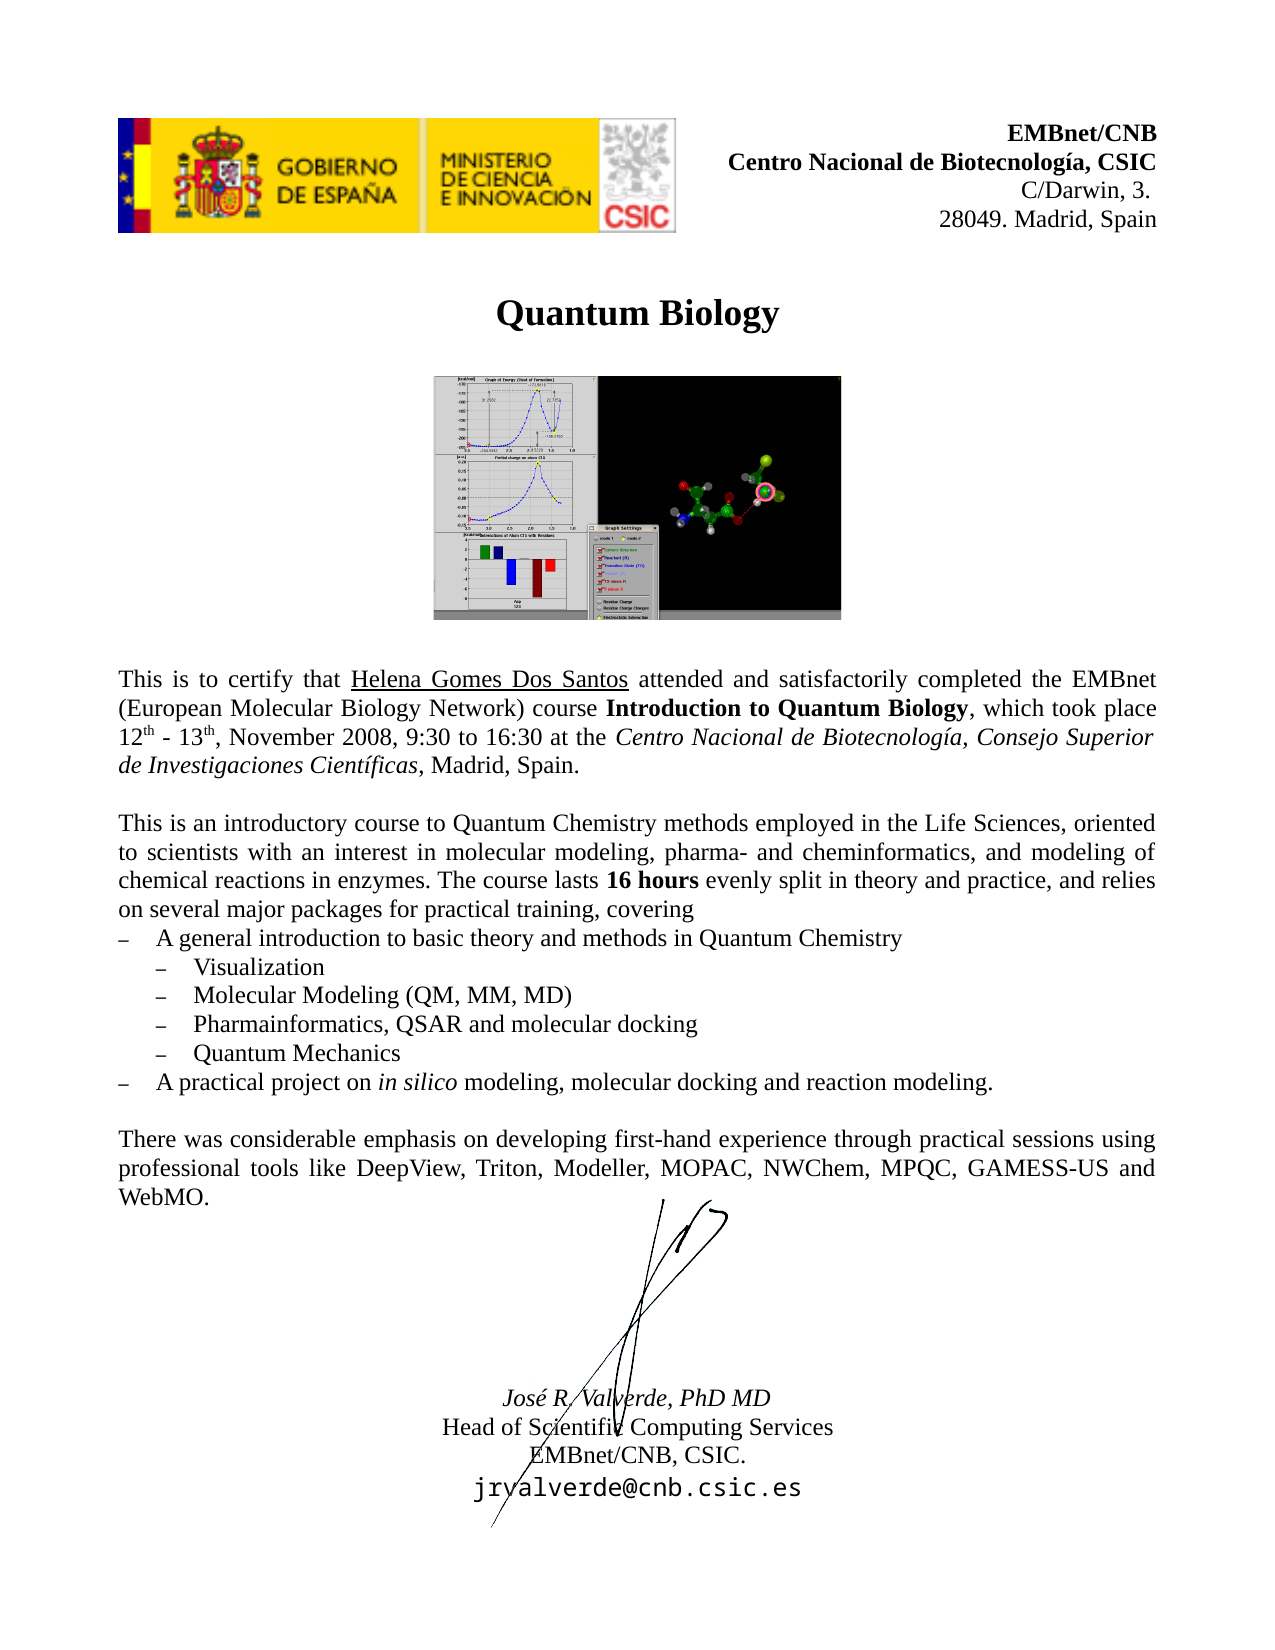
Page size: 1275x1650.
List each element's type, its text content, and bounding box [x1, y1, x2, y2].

text Quantum Biology [118, 291, 1157, 334]
text EMBnet/CNB, CSIC. [785, 1441, 1157, 1469]
text 28049. Madrid, Spain [677, 204, 1157, 233]
text Centro Nacional de Biotecnología, CSIC [677, 147, 1157, 176]
text jrvalverde@cnb.csic.es [118, 1469, 472, 1503]
list A general introduction to basic theory and methods in Quantum Chemistry [118, 923, 1157, 952]
text Head of Scientific Computing Services [785, 1412, 1157, 1441]
text José R. Valverde, PhD MD [118, 1383, 472, 1412]
list A practical project on in silico modeling, molecular docking and reaction modeling. [118, 1067, 1157, 1096]
text EMBnet/CNB [677, 118, 1157, 147]
text Head of Scientific Computing Services [118, 1412, 472, 1441]
text EMBnet/CNB, CSIC. [118, 1441, 472, 1469]
text This is an introductory course to Quantum Chemistry methods employed in the Life Sciences, oriented to scientists with an interest in molecular modeling, pharma- and cheminformatics, and modeling of chemical reactions in enzymes. The course lasts 16 hours evenly split in theory and practice, and relies on several major packages for practical training, covering [118, 808, 1157, 923]
text This is to certify that Helena Gomes Dos Santos attended and satisfactorily completed the EMBnet (European Molecular Biology Network) course Introduction to Quantum Biology, which took place 12th - 13th, November 2008, 9:30 to 16:30 at the Centro Nacional de Biotecnología, Consejo Superior de Investigaciones Científicas, Madrid, Spain. [118, 664, 1157, 779]
list Visualization [156, 952, 1157, 981]
list Molecular Modeling (QM, MM, MD) [156, 981, 1157, 1009]
text C/Darwin, 3. [677, 176, 1157, 204]
picture [472, 1168, 785, 1551]
picture [118, 118, 677, 233]
picture [433, 376, 842, 620]
list Pharmainformatics, QSAR and molecular docking [156, 1009, 1157, 1038]
text jrvalverde@cnb.csic.es [785, 1469, 1157, 1503]
text José R. Valverde, PhD MD [785, 1383, 1157, 1412]
text There was considerable emphasis on developing first-hand experience through practical sessions using professional tools like DeepView, Triton, Modeller, MOPAC, NWChem, MPQC, GAMESS-US and WebMO. [118, 1124, 1157, 1211]
list Quantum Mechanics [156, 1038, 1157, 1067]
